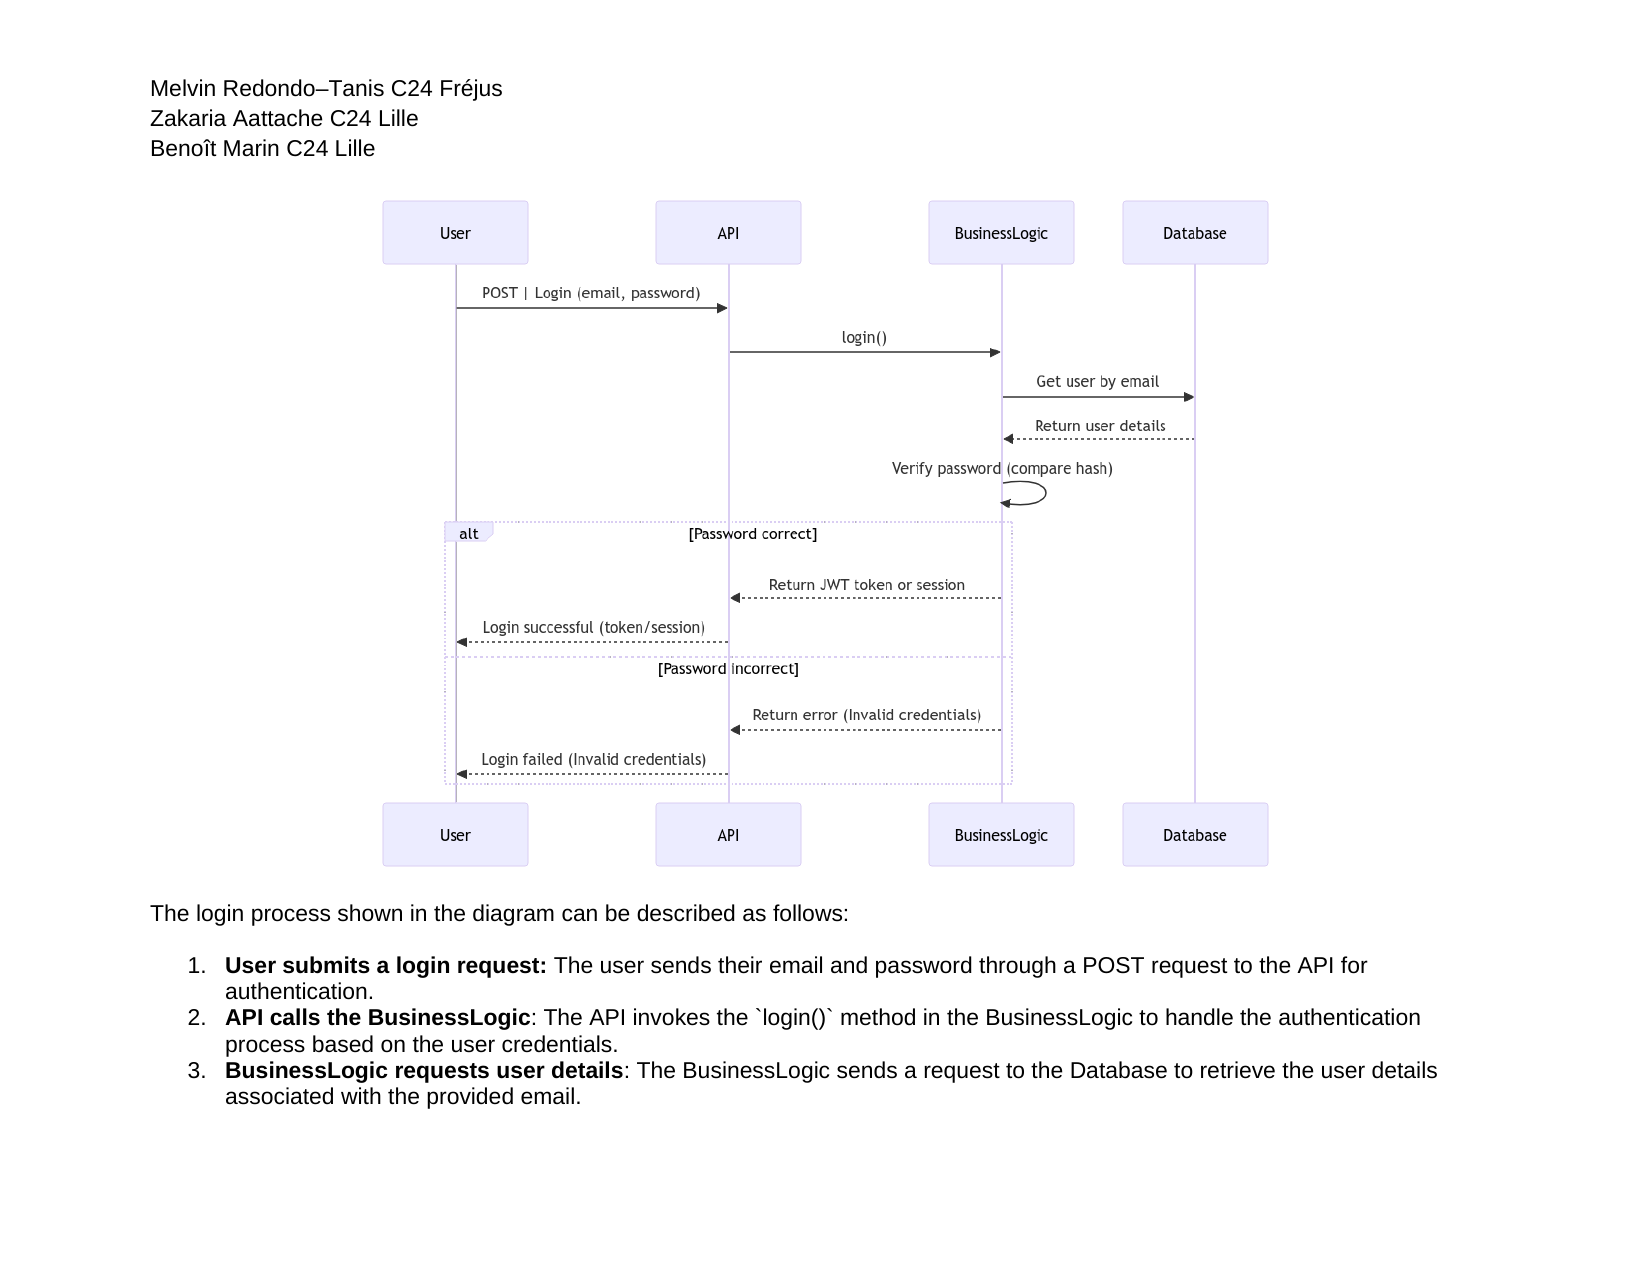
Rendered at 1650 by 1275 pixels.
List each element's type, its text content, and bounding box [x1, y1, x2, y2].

picture [334, 192, 1316, 876]
text The login process shown in the diagram can be described as follows: [150, 900, 1500, 927]
list BusinessLogic requests user details: The BusinessLogic sends a request to the Database to retrieve the user details associated with the provided email. [187, 1057, 1500, 1110]
list User submits a login request: The user sends their email and password through a POST request to the API for authentication. [187, 952, 1500, 1004]
list API calls the BusinessLogic: The API invokes the `login()` method in the BusinessLogic to handle the authentication process based on the user credentials. [187, 1004, 1500, 1057]
